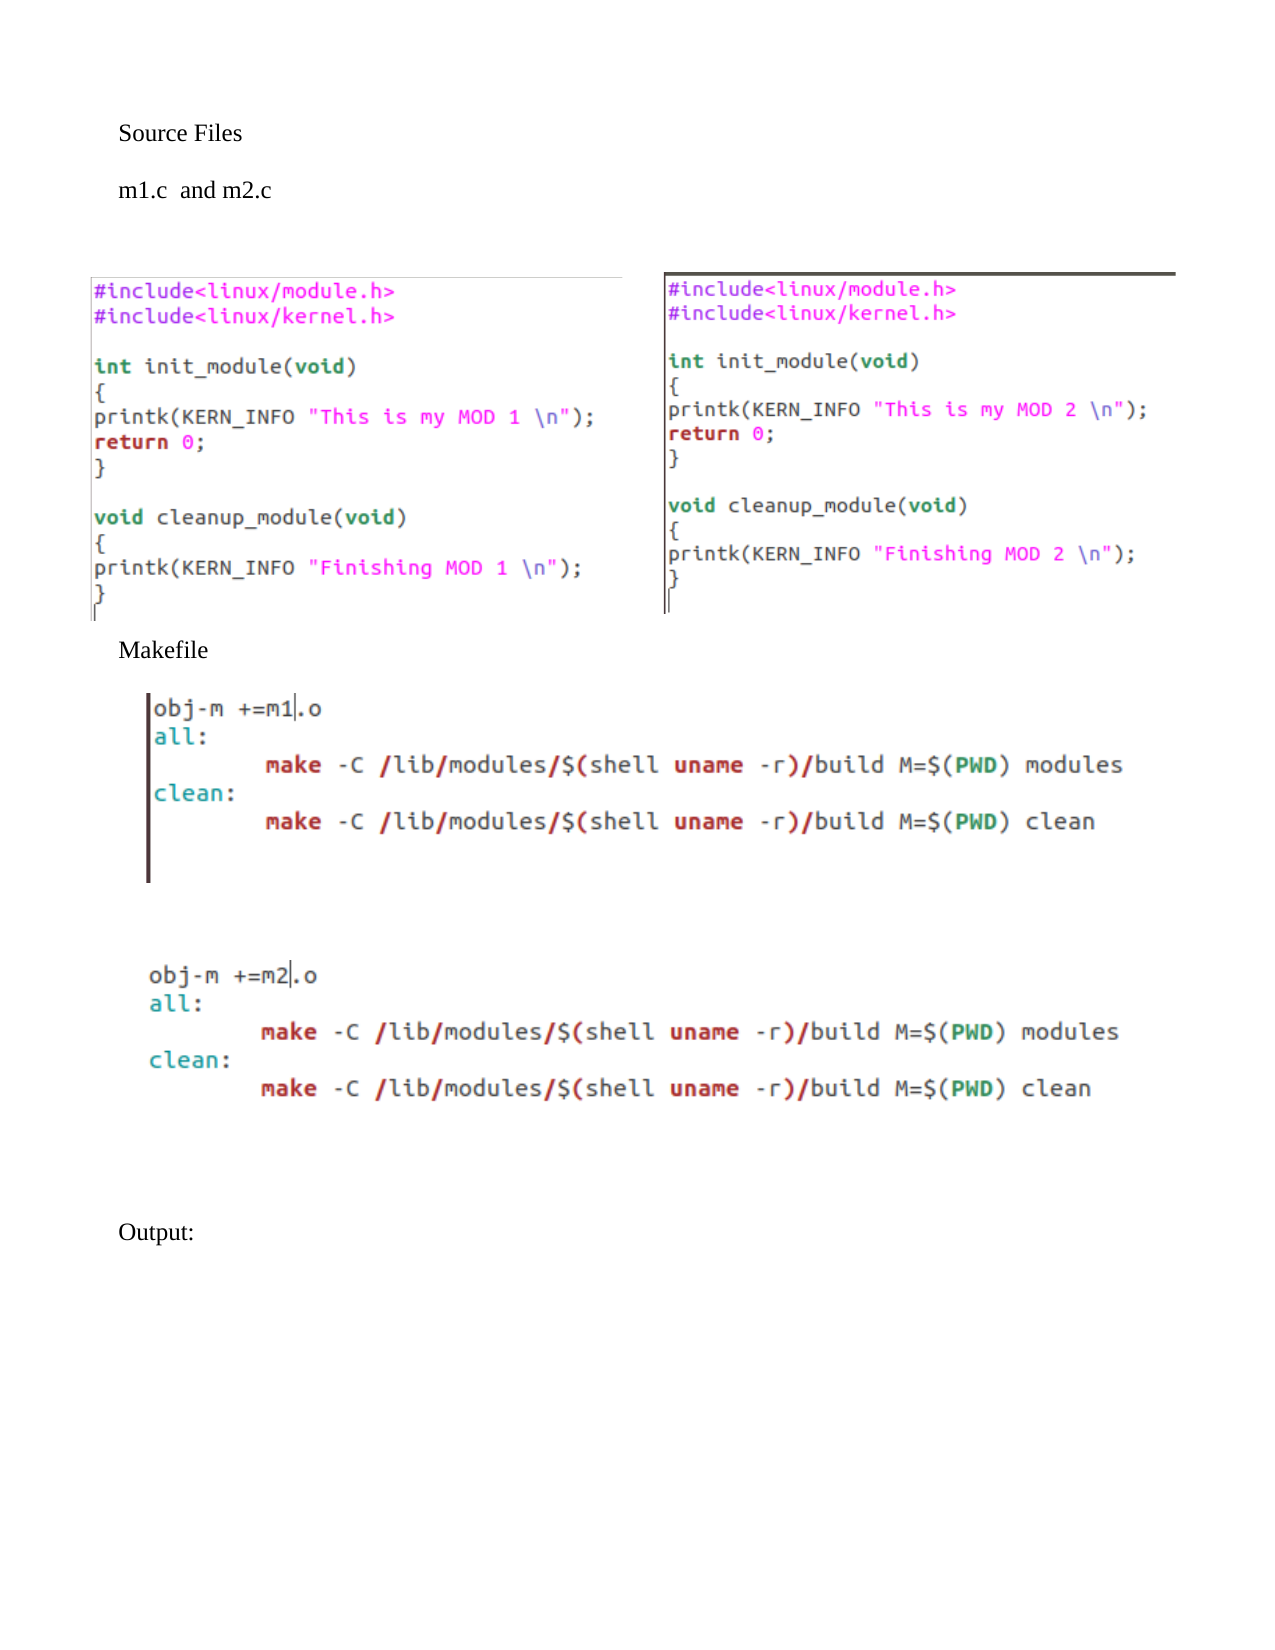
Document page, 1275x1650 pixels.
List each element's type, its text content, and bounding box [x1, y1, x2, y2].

picture [90, 277, 623, 621]
picture [146, 693, 1129, 883]
picture [146, 960, 1147, 1131]
text m1.c and m2.c [118, 176, 1157, 204]
picture [663, 272, 1176, 614]
text Makefile [118, 636, 1157, 664]
text Output: [118, 1217, 1157, 1246]
text Source Files [118, 118, 1157, 147]
